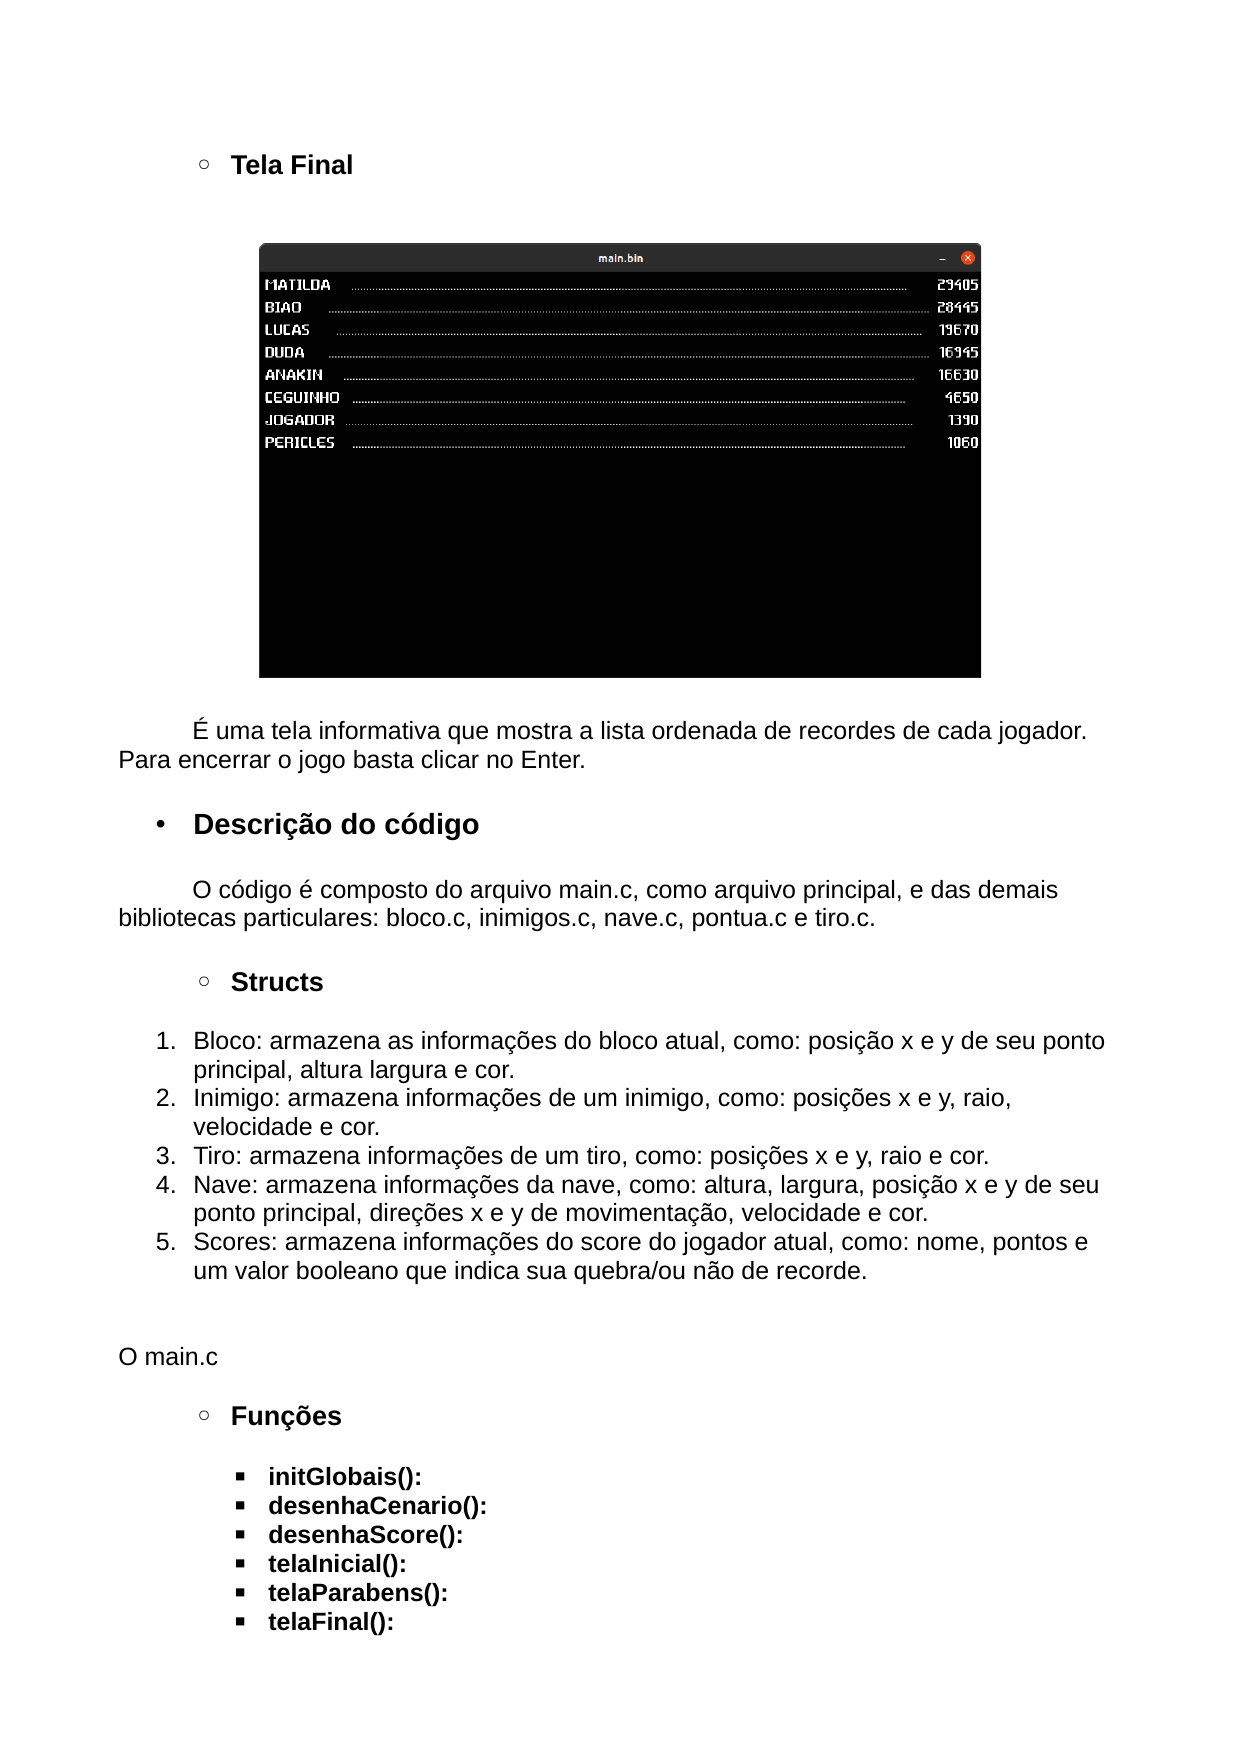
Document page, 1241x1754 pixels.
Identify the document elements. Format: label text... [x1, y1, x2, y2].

list Tela Final [193, 149, 1122, 181]
list Tiro: armazena informações de um tiro, como: posições x e y, raio e cor. [156, 1141, 1122, 1169]
list Bloco: armazena as informações do bloco atual, como: posição x e y de seu ponto principal, altura largura e cor. [156, 1026, 1122, 1083]
picture [259, 243, 982, 678]
list Funções [193, 1399, 1122, 1431]
list telaParabens(): [231, 1578, 1122, 1606]
text O main.c [118, 1342, 1122, 1371]
list telaFinal(): [231, 1606, 1122, 1635]
list desenhaScore(): [231, 1520, 1122, 1549]
list initGlobais(): [231, 1462, 1122, 1491]
list desenhaCenario(): [231, 1491, 1122, 1520]
text O código é composto do arquivo main.c, como arquivo principal, e das demais bibliotecas particulares: bloco.c, inimigos.c, nave.c, pontua.c e tiro.c. [118, 875, 1122, 932]
list telaInicial(): [231, 1549, 1122, 1578]
list Structs [193, 966, 1122, 997]
list Descrição do código [156, 807, 1122, 841]
list Scores: armazena informações do score do jogador atual, como: nome, pontos e um valor booleano que indica sua quebra/ou não de recorde. [156, 1227, 1122, 1284]
list Nave: armazena informações da nave, como: altura, largura, posição x e y de seu ponto principal, direções x e y de movimentação, velocidade e cor. [156, 1169, 1122, 1227]
list Inimigo: armazena informações de um inimigo, como: posições x e y, raio, velocidade e cor. [156, 1083, 1122, 1141]
text É uma tela informativa que mostra a lista ordenada de recordes de cada jogador. Para encerrar o jogo basta clicar no Enter. [118, 716, 1122, 774]
